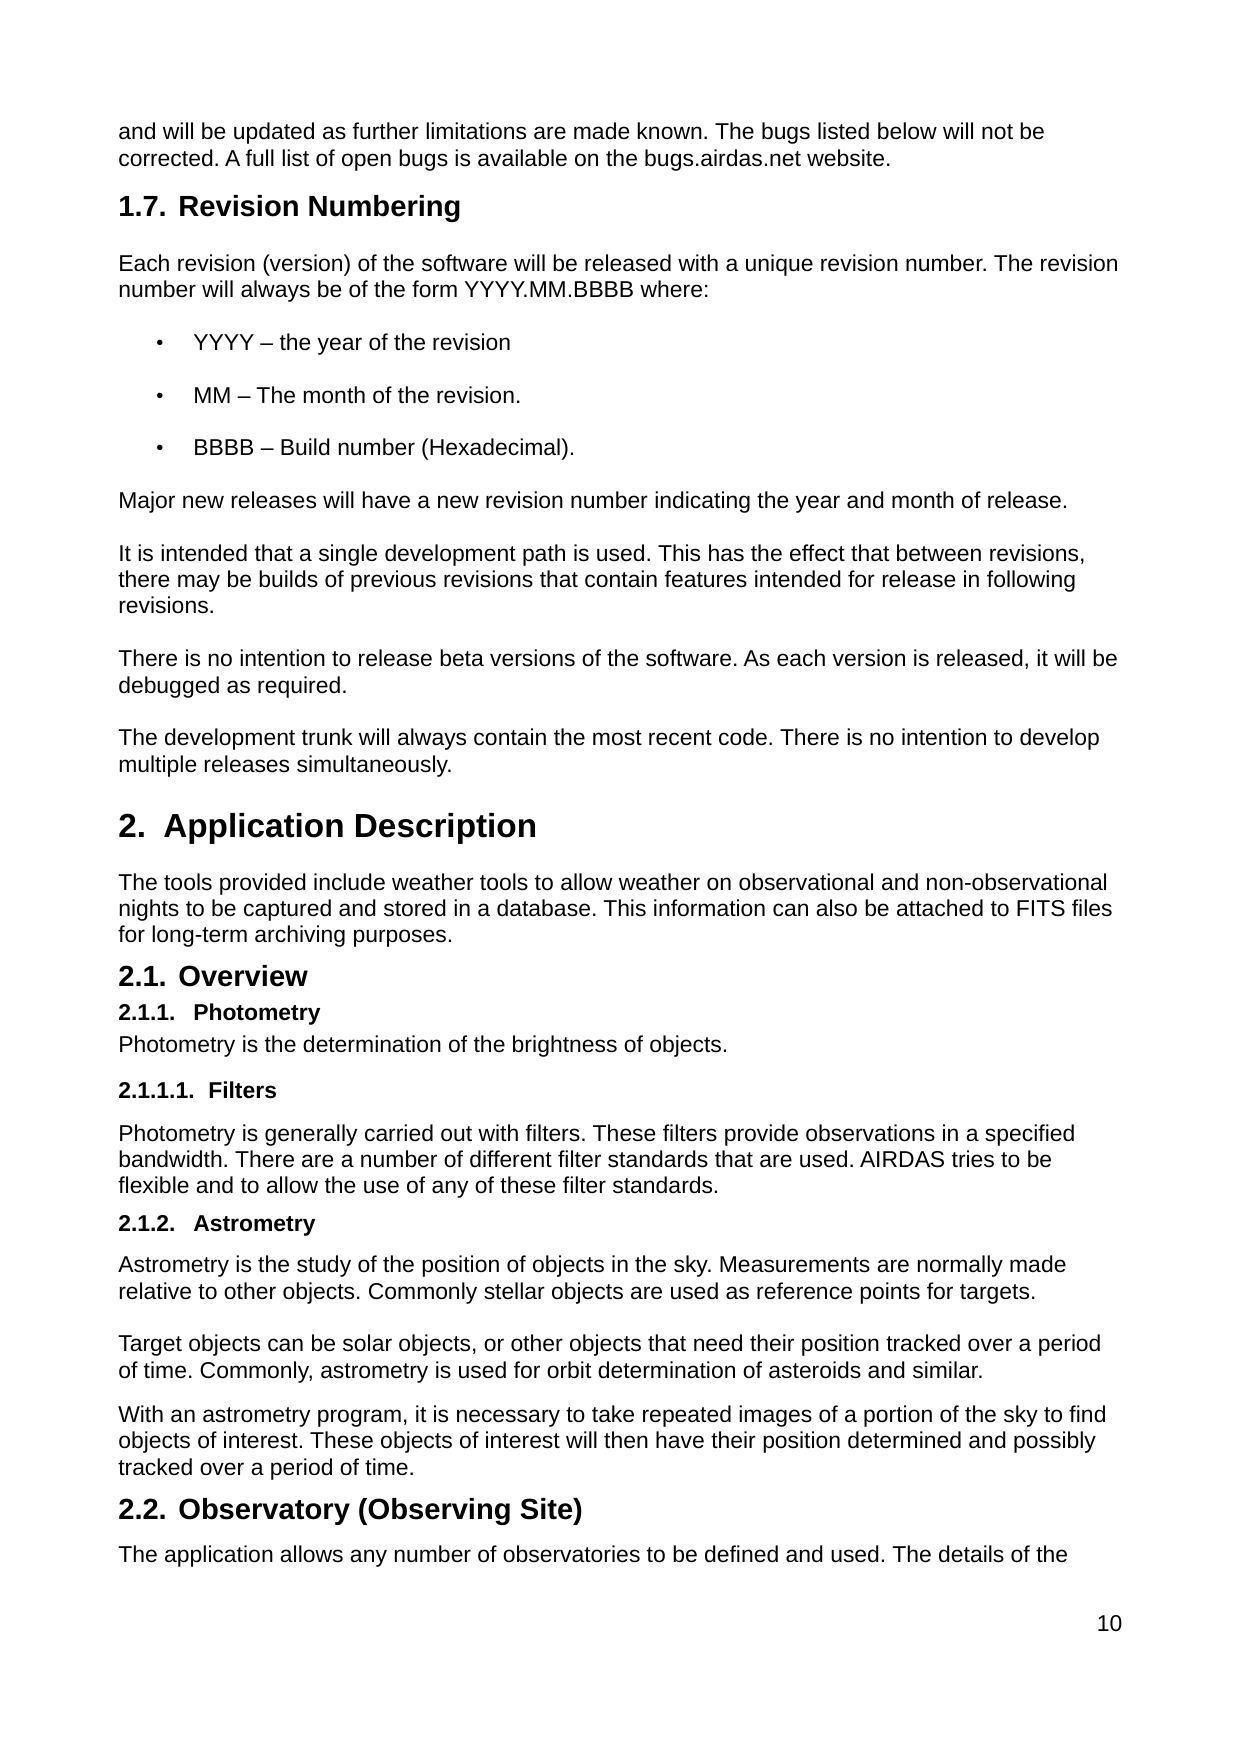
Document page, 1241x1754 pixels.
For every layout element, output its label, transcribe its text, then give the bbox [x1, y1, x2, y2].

subtitle Revision Numbering [118, 188, 1122, 222]
text Major new releases will have a new revision number indicating the year and month of release. [118, 473, 1122, 513]
text and will be updated as further limitations are made known. The bugs listed below will not be corrected. A full list of open bugs is available on the bugs.airdas.net website. [118, 118, 1122, 171]
subtitle Photometry [118, 999, 1122, 1025]
subtitle Overview [118, 959, 1122, 993]
subtitle Observatory (Observing Site) [118, 1492, 1122, 1525]
text The tools provided include weather tools to allow weather on observational and non-observational nights to be captured and stored in a database. This information can also be attached to FITS files for long-term archiving purposes. [118, 868, 1122, 948]
list BBBB – Build number (Hexadecimal). [156, 420, 1122, 461]
text The application allows any number of observatories to be defined and used. The details of the [118, 1531, 1122, 1568]
text It is intended that a single development path is used. This has the effect that between revisions, there may be builds of previous revisions that contain features intended for release in following revisions. [118, 525, 1122, 619]
text Photometry is generally carried out with filters. These filters provide observations in a specified bandwidth. There are a number of different filter standards that are used. AIRDAS tries to be flexible and to allow the use of any of these filter standards. [118, 1103, 1122, 1199]
text Astrometry is the study of the position of objects in the sky. Measurements are normally made relative to other objects. Commonly stellar objects are used as reference points for targets. [118, 1237, 1122, 1304]
text Target objects can be solar objects, or other objects that need their position tracked over a period of time. Commonly, astrometry is used for orbit determination of asteroids and similar. [118, 1316, 1122, 1383]
text Each revision (version) of the software will be released with a unique revision number. The revision number will always be of the form YYYY.MM.BBBB where: [118, 228, 1122, 303]
text With an astrometry program, it is necessary to take repeated images of a portion of the sky to find objects of interest. These objects of interest will then have their position determined and possibly tracked over a period of time. [118, 1401, 1122, 1480]
subtitle Application Description [118, 806, 1122, 845]
subtitle Filters [118, 1077, 1122, 1103]
text The development trunk will always contain the most recent code. There is no intention to develop multiple releases simultaneously. [118, 710, 1122, 777]
text There is no intention to release beta versions of the software. As each version is released, it will be debugged as required. [118, 631, 1122, 698]
list MM – The month of the revision. [156, 367, 1122, 408]
list YYYY – the year of the revision [156, 314, 1122, 355]
text Photometry is the determination of the brightness of objects. [118, 1031, 1122, 1058]
subtitle Astrometry [118, 1210, 1122, 1237]
